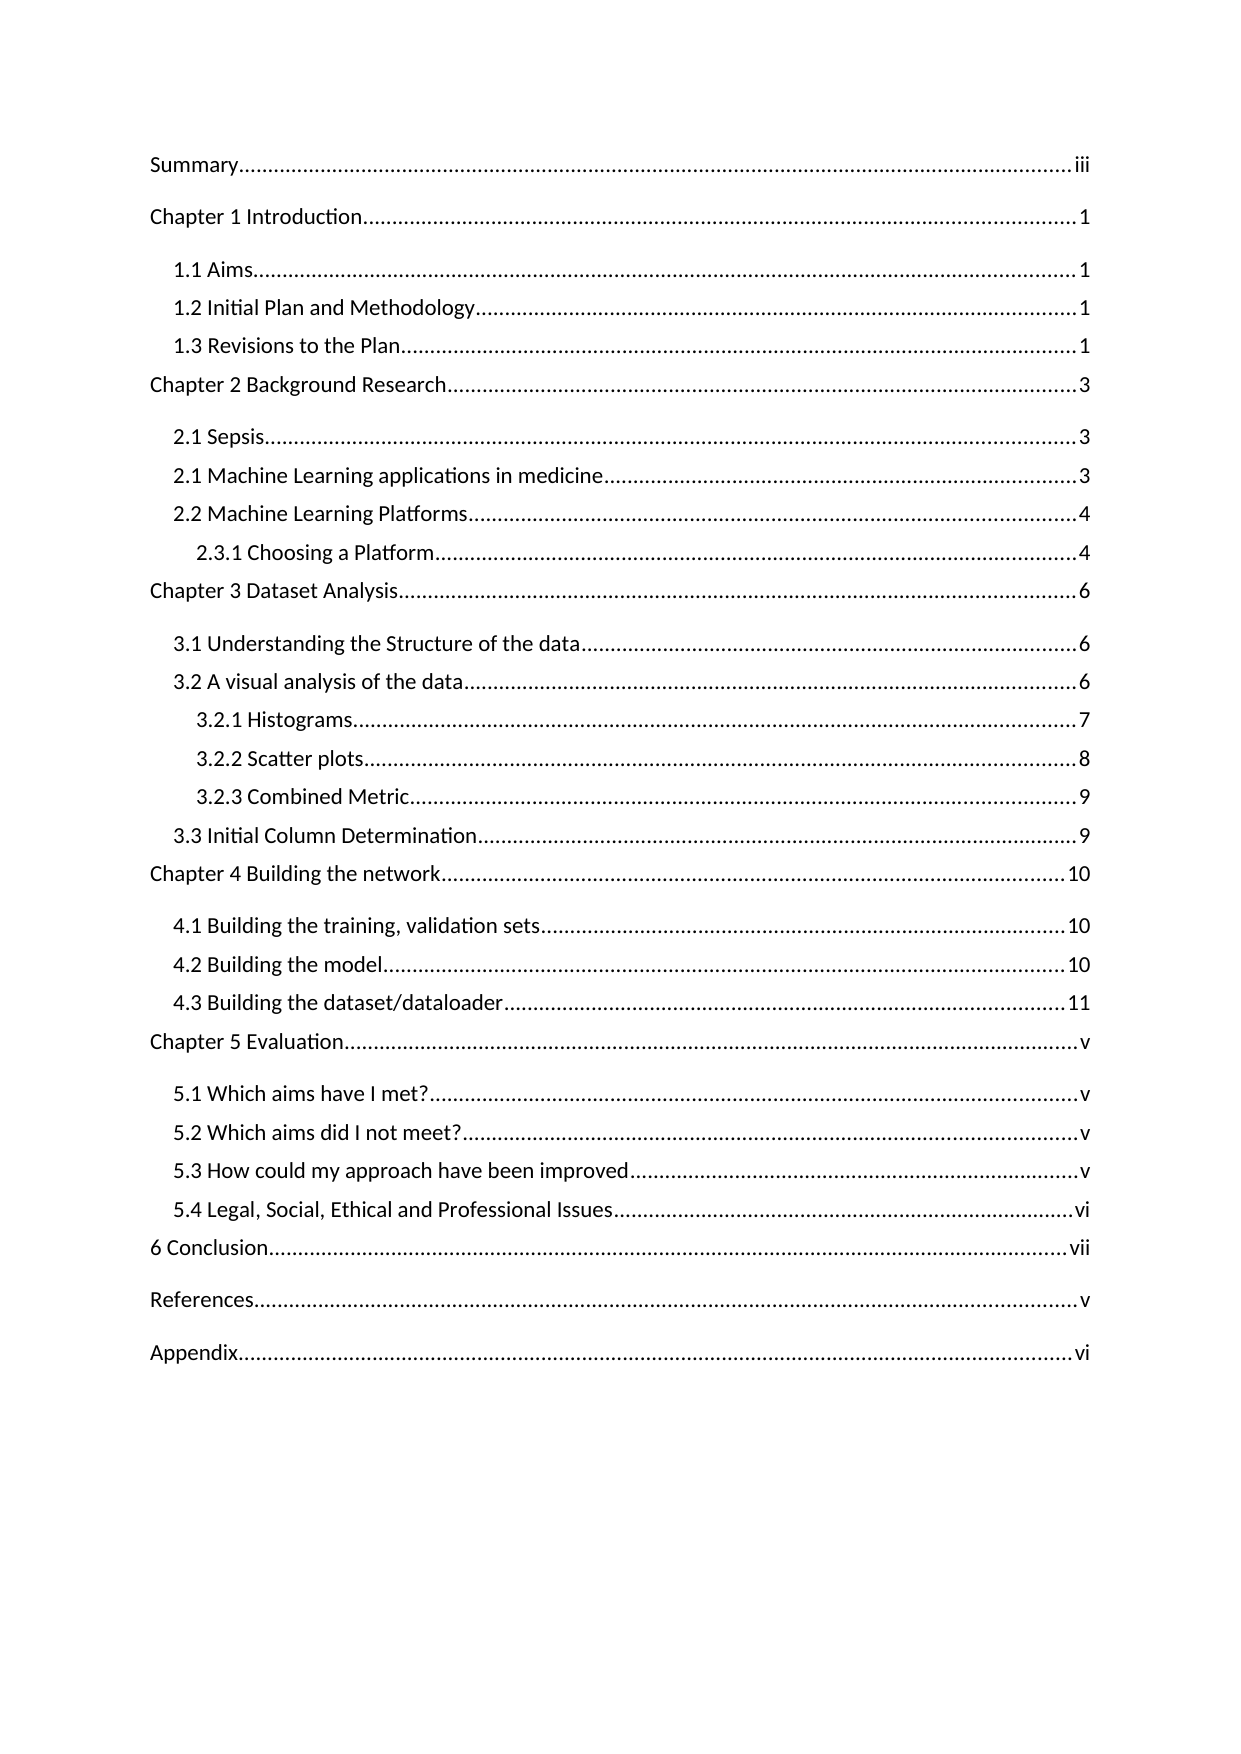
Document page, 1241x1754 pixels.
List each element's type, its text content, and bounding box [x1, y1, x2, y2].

text Chapter 2 Background Research 3 [150, 370, 1090, 398]
text 4.2 Building the model 10 [173, 950, 1090, 978]
text 2.3.1 Choosing a Platform 4 [196, 538, 1090, 566]
text 5.2 Which aims did I not meet? v [173, 1118, 1090, 1146]
text Appendix vi [150, 1338, 1090, 1366]
text 2.1 Machine Learning applications in medicine 3 [173, 461, 1090, 489]
text 3.2.3 Combined Metric 9 [196, 782, 1090, 810]
text 1.1 Aims 1 [173, 255, 1090, 283]
text Chapter 5 Evaluation v [150, 1027, 1090, 1055]
text 3.3 Initial Column Determination 9 [173, 821, 1090, 849]
text References v [150, 1286, 1090, 1313]
text 4.1 Building the training, validation sets 10 [173, 912, 1090, 940]
text 1.2 Initial Plan and Methodology 1 [173, 293, 1090, 321]
text 3.1 Understanding the Structure of the data 6 [173, 629, 1090, 657]
text 4.3 Building the dataset/dataloader 11 [173, 988, 1090, 1017]
text Chapter 4 Building the network 10 [150, 859, 1090, 887]
text Chapter 1 Introduction 1 [150, 202, 1090, 230]
text 2.1 Sepsis 3 [173, 422, 1090, 451]
text 5.1 Which aims have I met? v [173, 1079, 1090, 1107]
text 5.4 Legal, Social, Ethical and Professional Issues vi [173, 1195, 1090, 1223]
text 2.2 Machine Learning Platforms 4 [173, 499, 1090, 527]
text Summary iii [150, 150, 1090, 178]
text 6 Conclusion vii [150, 1233, 1090, 1261]
text 1.3 Revisions to the Plan 1 [173, 332, 1090, 360]
text 3.2 A visual analysis of the data 6 [173, 667, 1090, 695]
text 5.3 How could my approach have been improved v [173, 1156, 1090, 1184]
text Chapter 3 Dataset Analysis 6 [150, 576, 1090, 604]
text 3.2.2 Scatter plots 8 [196, 744, 1090, 772]
text 3.2.1 Histograms 7 [196, 706, 1090, 733]
